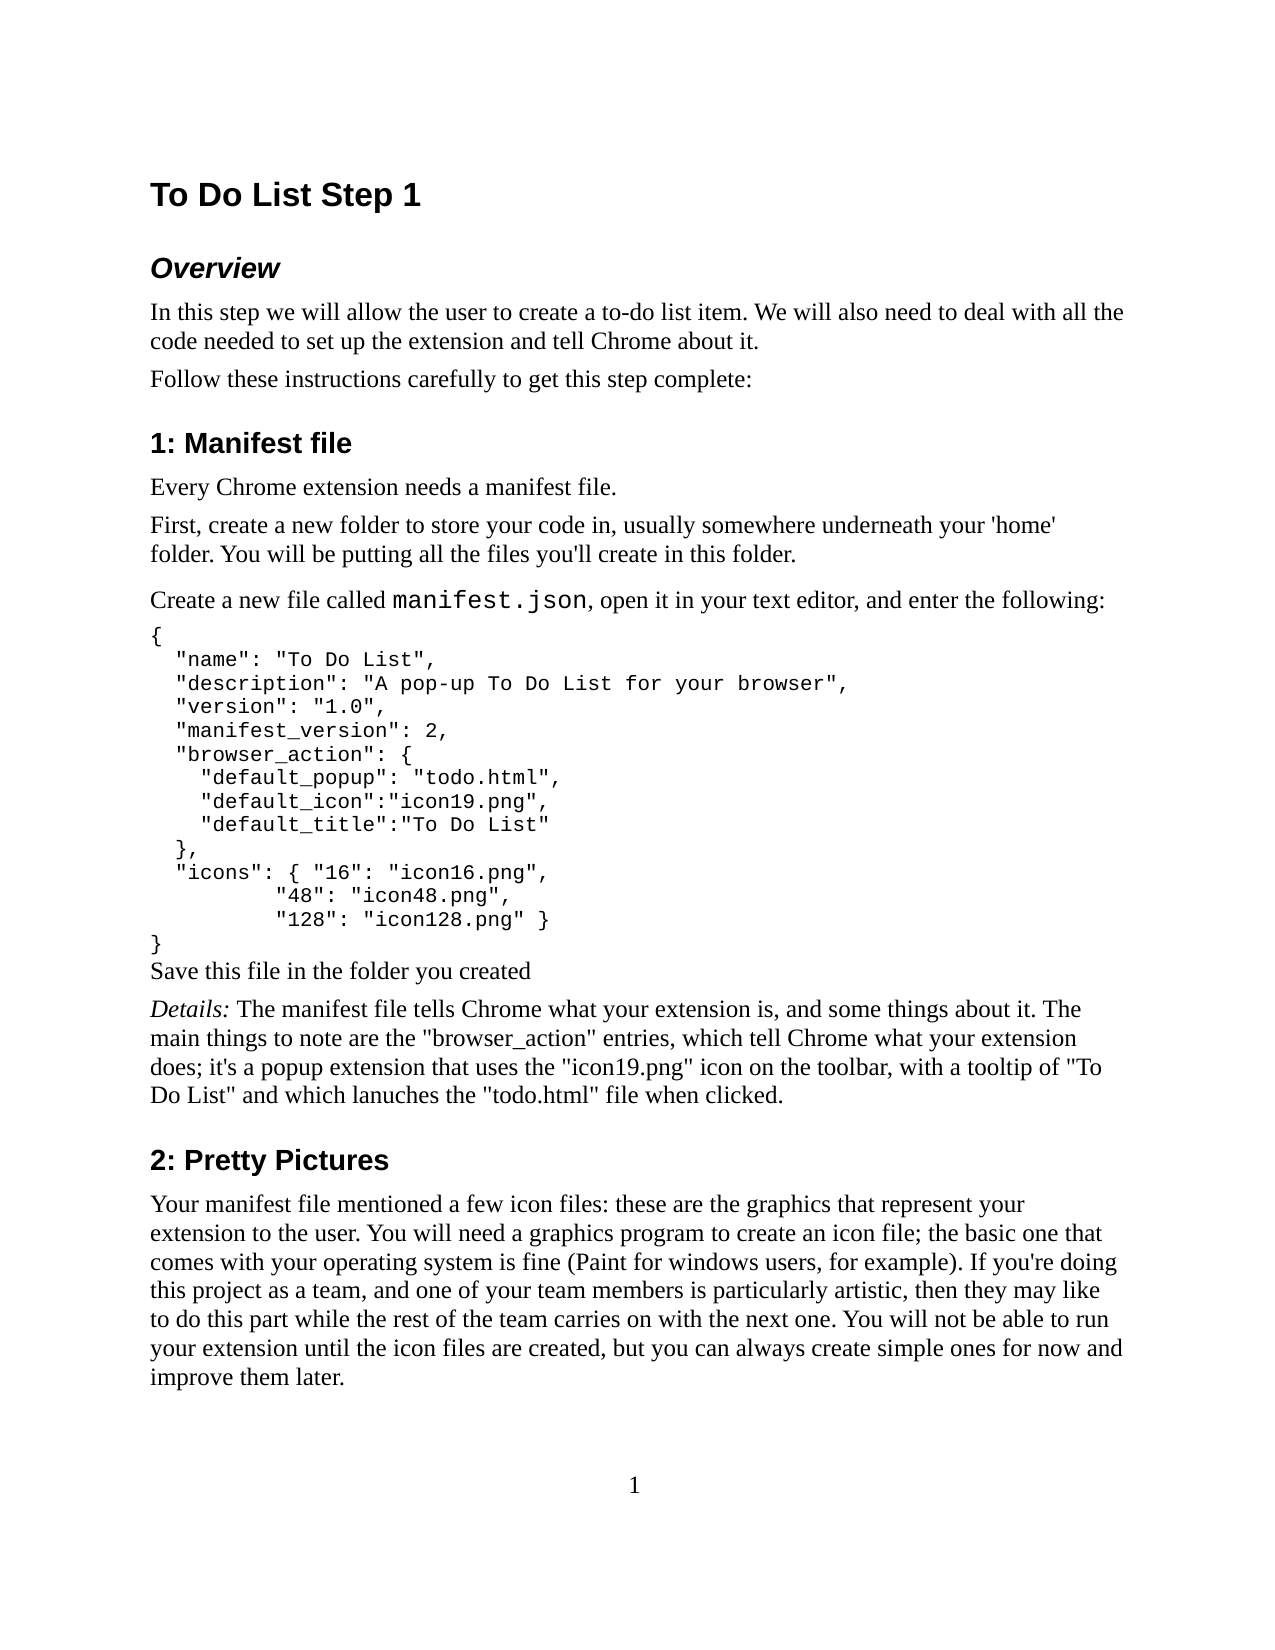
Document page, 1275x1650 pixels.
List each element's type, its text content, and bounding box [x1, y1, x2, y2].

text First, create a new folder to store your code in, usually somewhere underneath your 'home' folder. You will be putting all the files you'll create in this folder. [150, 510, 1125, 568]
text "browser_action": { [150, 743, 1125, 767]
text { [150, 625, 1125, 649]
text Every Chrome extension needs a manifest file. [150, 472, 1125, 501]
subtitle Overview [150, 251, 1125, 285]
text Save this file in the folder you created [150, 956, 1125, 985]
text "icons": { "16": "icon16.png", [150, 862, 1125, 885]
text "128": "icon128.png" } [150, 909, 1125, 933]
subtitle To Do List Step 1 [150, 175, 1125, 214]
text "description": "A pop-up To Do List for your browser", [150, 673, 1125, 696]
text "default_title":"To Do List" [150, 814, 1125, 838]
text "version": "1.0", [150, 696, 1125, 720]
text Details: The manifest file tells Chrome what your extension is, and some things about it. The main things to note are the "browser_action" entries, which tell Chrome what your extension does; it's a popup extension that uses the "icon19.png" icon on the toolbar, with a tooltip of "To Do List" and which lanuches the "todo.html" file when clicked. [150, 994, 1125, 1109]
text In this step we will allow the user to create a to-do list item. We will also need to deal with all the code needed to set up the extension and tell Chrome about it. [150, 297, 1125, 355]
subtitle 2: Pretty Pictures [150, 1143, 1125, 1177]
text Create a new file called manifest.json, open it in your text editor, and enter the following: [150, 586, 1125, 616]
text "default_icon":"icon19.png", [150, 791, 1125, 814]
text "48": "icon48.png", [150, 885, 1125, 909]
text Follow these instructions carefully to get this step complete: [150, 364, 1125, 392]
text "manifest_version": 2, [150, 720, 1125, 743]
text "name": "To Do List", [150, 649, 1125, 673]
text } [150, 933, 1125, 956]
text "default_popup": "todo.html", [150, 767, 1125, 791]
subtitle 1: Manifest file [150, 426, 1125, 460]
text Your manifest file mentioned a few icon files: these are the graphics that represent your extension to the user. You will need a graphics program to create an icon file; the basic one that comes with your operating system is fine (Paint for windows users, for example). If you're doing this project as a team, and one of your team members is particularly artistic, then they may like to do this part while the rest of the team carries on with the next one. You will not be able to run your extension until the icon files are created, but you can always create simple ones for now and improve them later. [150, 1189, 1125, 1390]
text }, [150, 838, 1125, 862]
